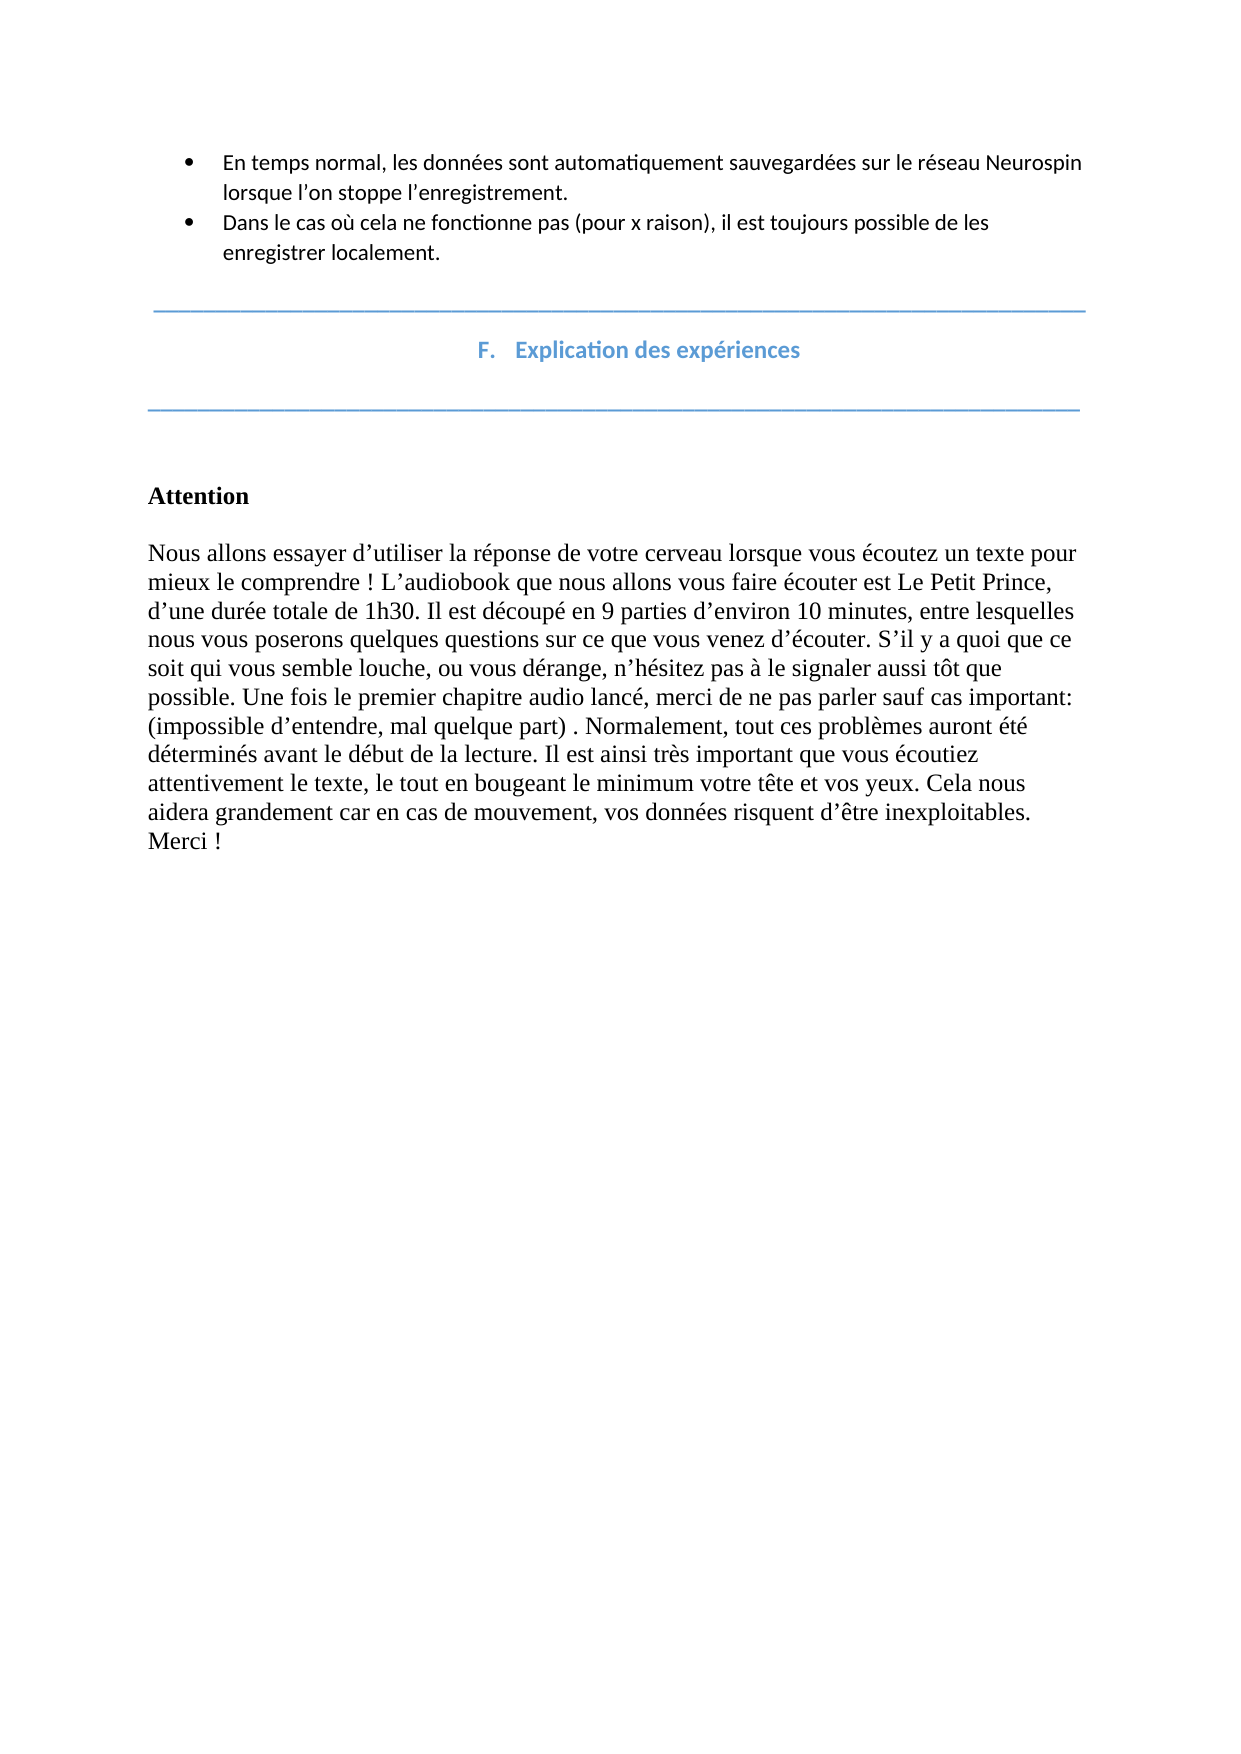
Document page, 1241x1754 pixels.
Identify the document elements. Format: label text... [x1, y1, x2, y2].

list En temps normal, les données sont automatiquement sauvegardées sur le réseau Neurospin lorsque l’on stoppe l’enregistrement. [185, 148, 1093, 206]
text Nous allons essayer d’utiliser la réponse de votre cerveau lorsque vous écoutez un texte pour mieux le comprendre ! L’audiobook que nous allons vous faire écouter est Le Petit Prince, d’une durée totale de 1h30. Il est découpé en 9 parties d’environ 10 minutes, entre lesquelles nous vous poserons quelques questions sur ce que vous venez d’écouter. S’il y a quoi que ce soit qui vous semble louche, ou vous dérange, n’hésitez pas à le signaler aussi tôt que possible. Une fois le premier chapitre audio lancé, merci de ne pas parler sauf cas important:(impossible d’entendre, mal quelque part) . Normalement, tout ces problèmes auront été déterminés avant le début de la lecture. Il est ainsi très important que vous écoutiez attentivement le texte, le tout en bougeant le minimum votre tête et vos yeux. Cela nous aidera grandement car en cas de mouvement, vos données risquent d’être inexploitables. [148, 538, 1093, 826]
text Attention [148, 481, 1093, 509]
list Explication des expériences [185, 335, 1093, 365]
text ___________________________________________________________________________ [148, 384, 1093, 415]
text Merci ! [148, 826, 1093, 854]
text ___________________________________________________________________________ [148, 285, 1093, 316]
list Dans le cas où cela ne fonctionne pas (pour x raison), il est toujours possible de les enregistrer localement. [185, 208, 1093, 266]
